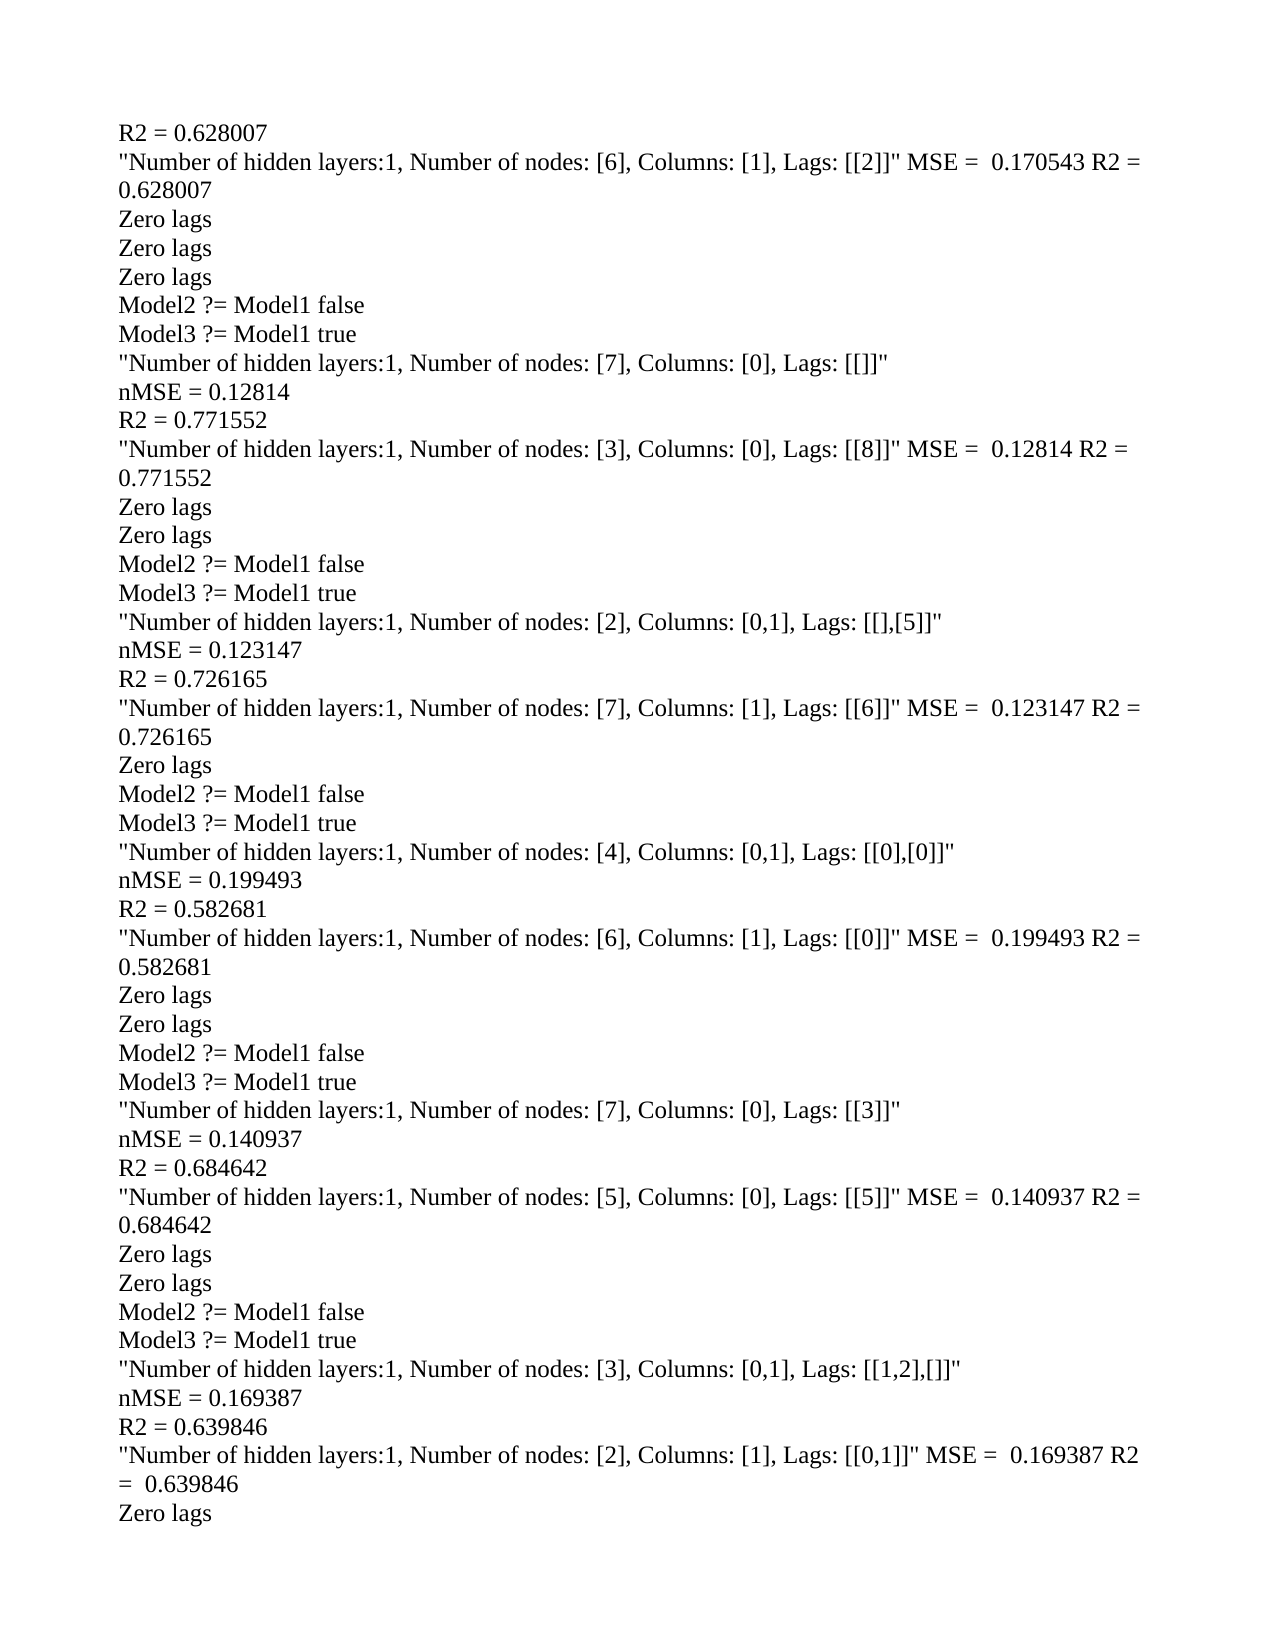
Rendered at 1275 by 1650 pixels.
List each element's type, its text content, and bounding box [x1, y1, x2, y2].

text nMSE = 0.199493 [118, 866, 1157, 894]
text Zero lags [118, 1009, 1157, 1038]
text R2 = 0.726165 [118, 664, 1157, 693]
text "Number of hidden layers:1, Number of nodes: [7], Columns: [0], Lags: [[3]]" [118, 1096, 1157, 1124]
text Zero lags [118, 981, 1157, 1009]
text Model3 ?= Model1 true [118, 578, 1157, 607]
text Zero lags [118, 751, 1157, 779]
text Zero lags [118, 1239, 1157, 1268]
text Model2 ?= Model1 false [118, 1297, 1157, 1326]
text "Number of hidden layers:1, Number of nodes: [4], Columns: [0,1], Lags: [[0],[0]]" [118, 837, 1157, 866]
text nMSE = 0.12814 [118, 377, 1157, 406]
text Zero lags [118, 204, 1157, 233]
text "Number of hidden layers:1, Number of nodes: [2], Columns: [0,1], Lags: [[],[5]]" [118, 607, 1157, 636]
text "Number of hidden layers:1, Number of nodes: [6], Columns: [1], Lags: [[0]]" MSE = 0.199493 R2 = 0.582681 [118, 923, 1157, 981]
text "Number of hidden layers:1, Number of nodes: [2], Columns: [1], Lags: [[0,1]]" MSE = 0.169387 R2 = 0.639846 [118, 1441, 1157, 1498]
text Model3 ?= Model1 true [118, 1067, 1157, 1096]
text Zero lags [118, 1498, 1157, 1527]
text Zero lags [118, 233, 1157, 262]
text nMSE = 0.140937 [118, 1124, 1157, 1153]
text Model2 ?= Model1 false [118, 1038, 1157, 1067]
text Model3 ?= Model1 true [118, 808, 1157, 837]
text Model3 ?= Model1 true [118, 1326, 1157, 1354]
text Model3 ?= Model1 true [118, 319, 1157, 348]
text "Number of hidden layers:1, Number of nodes: [3], Columns: [0,1], Lags: [[1,2],[]]" [118, 1354, 1157, 1383]
text Model2 ?= Model1 false [118, 549, 1157, 578]
text Zero lags [118, 492, 1157, 521]
text nMSE = 0.169387 [118, 1383, 1157, 1412]
text R2 = 0.582681 [118, 894, 1157, 923]
text Model2 ?= Model1 false [118, 779, 1157, 808]
text R2 = 0.771552 [118, 406, 1157, 434]
text Model2 ?= Model1 false [118, 291, 1157, 319]
text Zero lags [118, 521, 1157, 549]
text "Number of hidden layers:1, Number of nodes: [3], Columns: [0], Lags: [[8]]" MSE = 0.12814 R2 = 0.771552 [118, 434, 1157, 492]
text "Number of hidden layers:1, Number of nodes: [6], Columns: [1], Lags: [[2]]" MSE = 0.170543 R2 = 0.628007 [118, 147, 1157, 204]
text R2 = 0.684642 [118, 1153, 1157, 1182]
text nMSE = 0.123147 [118, 636, 1157, 664]
text R2 = 0.639846 [118, 1412, 1157, 1441]
text Zero lags [118, 262, 1157, 291]
text "Number of hidden layers:1, Number of nodes: [7], Columns: [1], Lags: [[6]]" MSE = 0.123147 R2 = 0.726165 [118, 693, 1157, 751]
text "Number of hidden layers:1, Number of nodes: [5], Columns: [0], Lags: [[5]]" MSE = 0.140937 R2 = 0.684642 [118, 1182, 1157, 1239]
text R2 = 0.628007 [118, 118, 1157, 147]
text Zero lags [118, 1268, 1157, 1297]
text "Number of hidden layers:1, Number of nodes: [7], Columns: [0], Lags: [[]]" [118, 348, 1157, 377]
